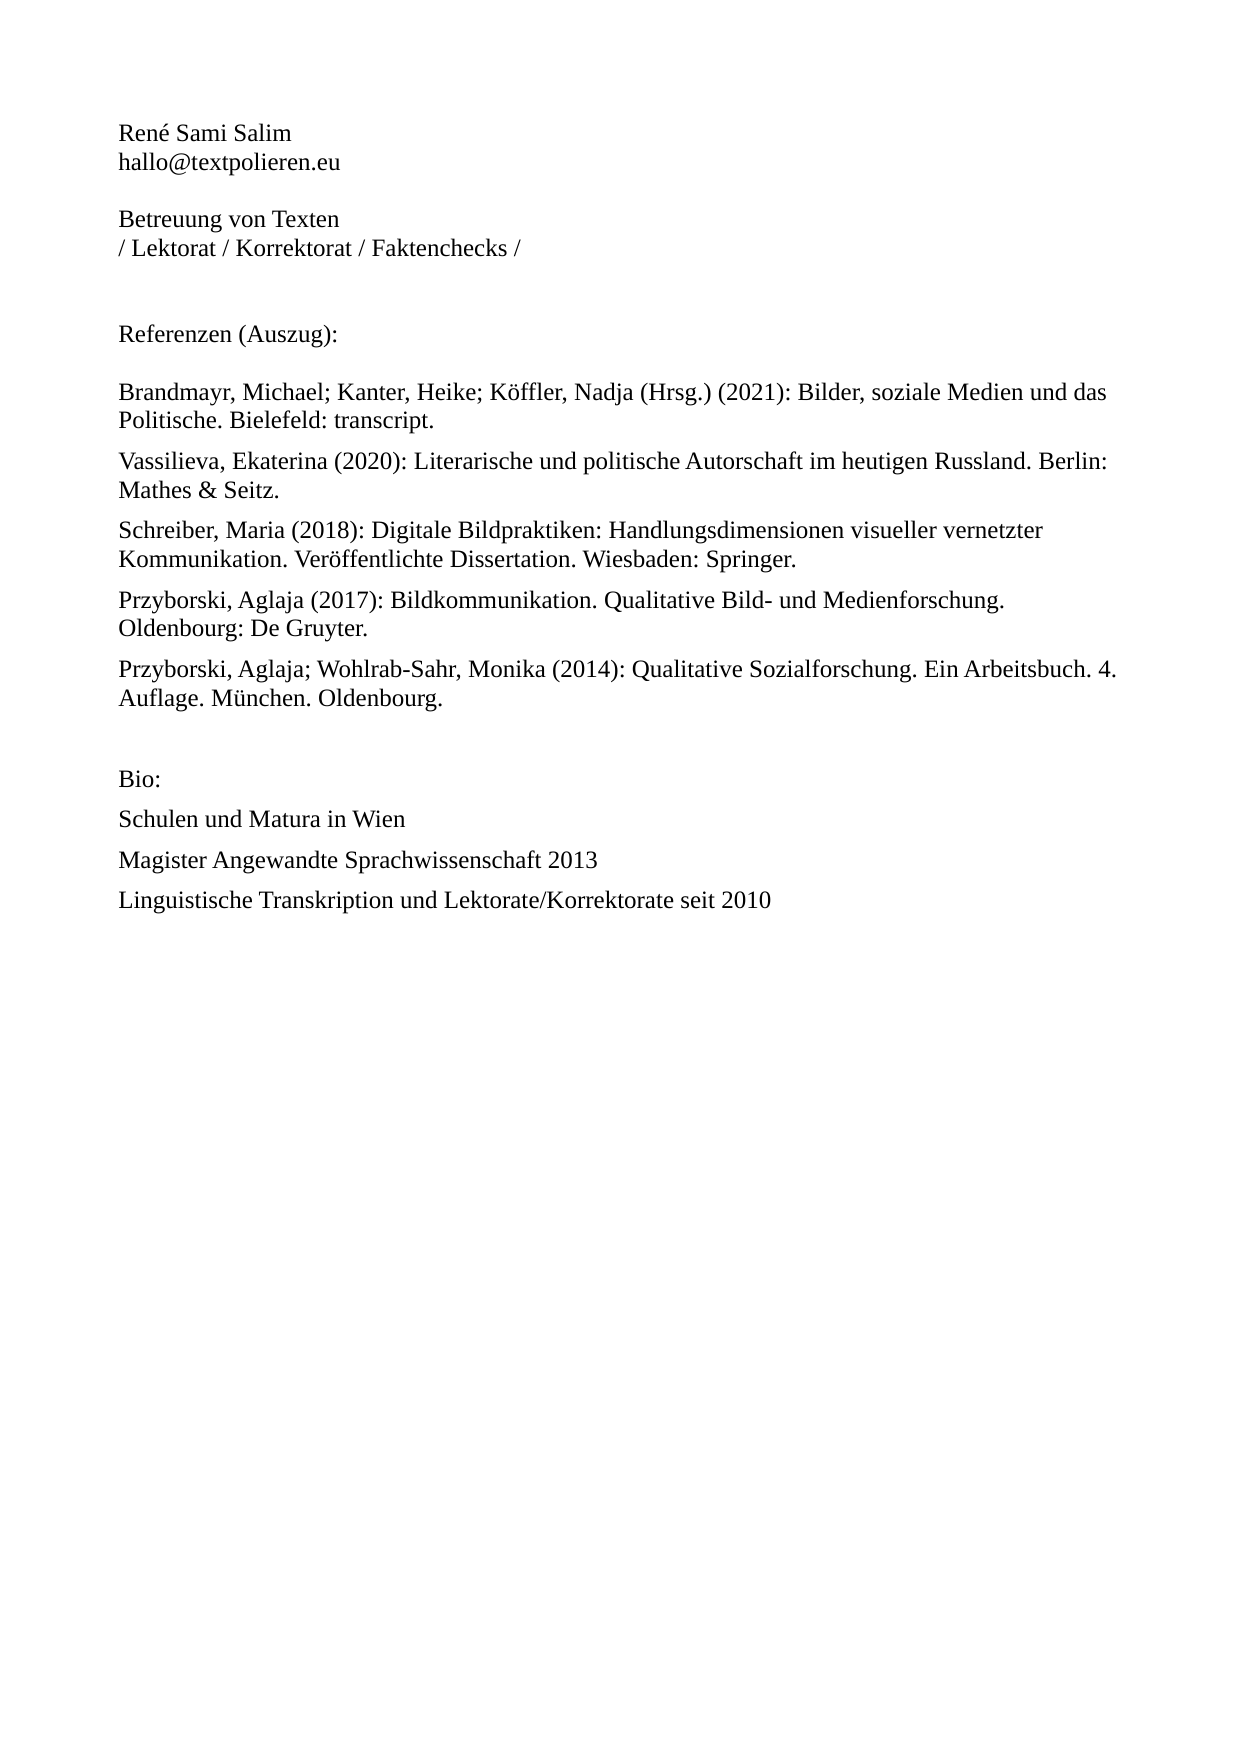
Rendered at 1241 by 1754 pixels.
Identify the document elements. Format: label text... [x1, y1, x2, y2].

text Schreiber, Maria (2018): Digitale Bildpraktiken: Handlungsdimensionen visueller vernetzter Kommunikation. Veröffentlichte Dissertation. Wiesbaden: Springer. [118, 515, 1122, 573]
text hallo@textpolieren.eu [118, 147, 1122, 176]
text Betreuung von Texten [118, 204, 1122, 233]
text Brandmayr, Michael; Kanter, Heike; Köffler, Nadja (Hrsg.) (2021): Bilder, soziale Medien und das Politische. Bielefeld: transcript. [118, 377, 1122, 434]
text Linguistische Transkription und Lektorate/Korrektorate seit 2010 [118, 885, 1122, 914]
text Vassilieva, Ekaterina (2020): Literarische und politische Autorschaft im heutigen Russland. Berlin: Mathes & Seitz. [118, 446, 1122, 504]
text Schulen und Matura in Wien [118, 804, 1122, 833]
text René Sami Salim [118, 118, 1122, 147]
text Przyborski, Aglaja (2017): Bildkommunikation. Qualitative Bild- und Medienforschung. Oldenbourg: De Gruyter. [118, 585, 1122, 642]
text Bio: [118, 764, 1122, 792]
text / Lektorat / Korrektorat / Faktenchecks / [118, 233, 1122, 262]
text Przyborski, Aglaja; Wohlrab-Sahr, Monika (2014): Qualitative Sozialforschung. Ein Arbeitsbuch. 4. Auflage. München. Oldenbourg. [118, 654, 1122, 711]
text Referenzen (Auszug): [118, 319, 1122, 348]
text Magister Angewandte Sprachwissenschaft 2013 [118, 845, 1122, 873]
